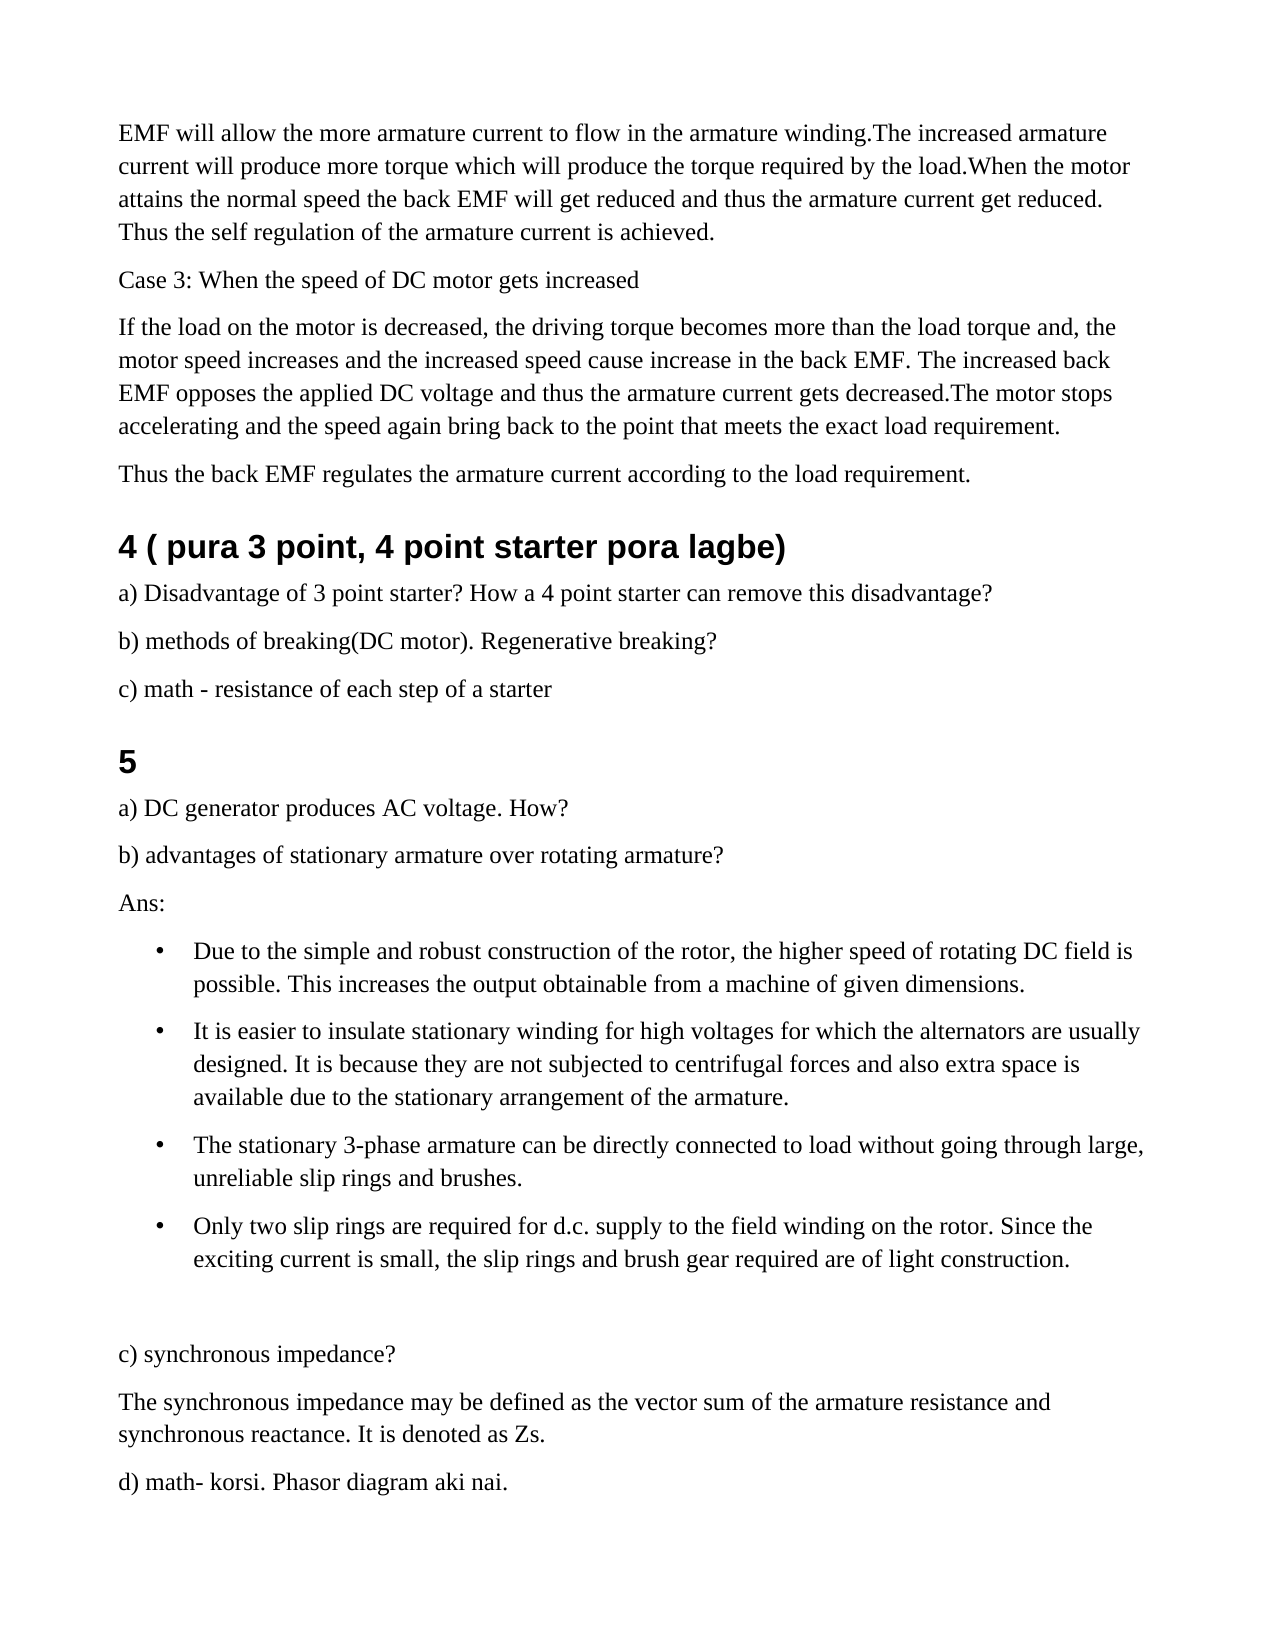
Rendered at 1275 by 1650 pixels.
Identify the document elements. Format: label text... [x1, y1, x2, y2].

text c) synchronous impedance? [118, 1339, 1157, 1368]
list It is easier to insulate stationary winding for high voltages for which the alternators are usually designed. It is because they are not subjected to centrifugal forces and also extra space is available due to the stationary arrangement of the armature. [156, 1016, 1157, 1111]
text Case 3: When the speed of DC motor gets increased [118, 265, 1157, 293]
text The synchronous impedance may be defined as the vector sum of the armature resistance and synchronous reactance. It is denoted as Zs. [118, 1387, 1157, 1448]
list The stationary 3-phase armature can be directly connected to load without going through large, unreliable slip rings and brushes. [156, 1130, 1157, 1192]
text b) advantages of stationary armature over rotating armature? [118, 841, 1157, 869]
text Thus the back EMF regulates the armature current according to the load requirement. [118, 459, 1157, 488]
text c) math - resistance of each step of a starter [118, 674, 1157, 702]
text EMF will allow the more armature current to flow in the armature winding.The increased armature current will produce more torque which will produce the torque required by the load.When the motor attains the normal speed the back EMF will get reduced and thus the armature current get reduced. Thus the self regulation of the armature current is achieved. [118, 118, 1157, 246]
text b) methods of breaking(DC motor). Regenerative breaking? [118, 626, 1157, 655]
subtitle 4 ( pura 3 point, 4 point starter pora lagbe) [118, 527, 1157, 566]
text If the load on the motor is decreased, the driving torque becomes more than the load torque and, the motor speed increases and the increased speed cause increase in the back EMF. The increased back EMF opposes the applied DC voltage and thus the armature current gets decreased.The motor stops accelerating and the speed again bring back to the point that meets the exact load requirement. [118, 312, 1157, 440]
text a) DC generator produces AC voltage. How? [118, 793, 1157, 822]
text Ans: [118, 888, 1157, 917]
list Due to the simple and robust construction of the rotor, the higher speed of rotating DC field is possible. This increases the output obtainable from a machine of given dimensions. [156, 936, 1157, 998]
text d) math- korsi. Phasor diagram aki nai. [118, 1467, 1157, 1496]
text a) Disadvantage of 3 point starter? How a 4 point starter can remove this disadvantage? [118, 578, 1157, 607]
list Only two slip rings are required for d.c. supply to the field winding on the rotor. Since the exciting current is small, the slip rings and brush gear required are of light construction. [156, 1211, 1157, 1272]
subtitle 5 [118, 742, 1157, 781]
